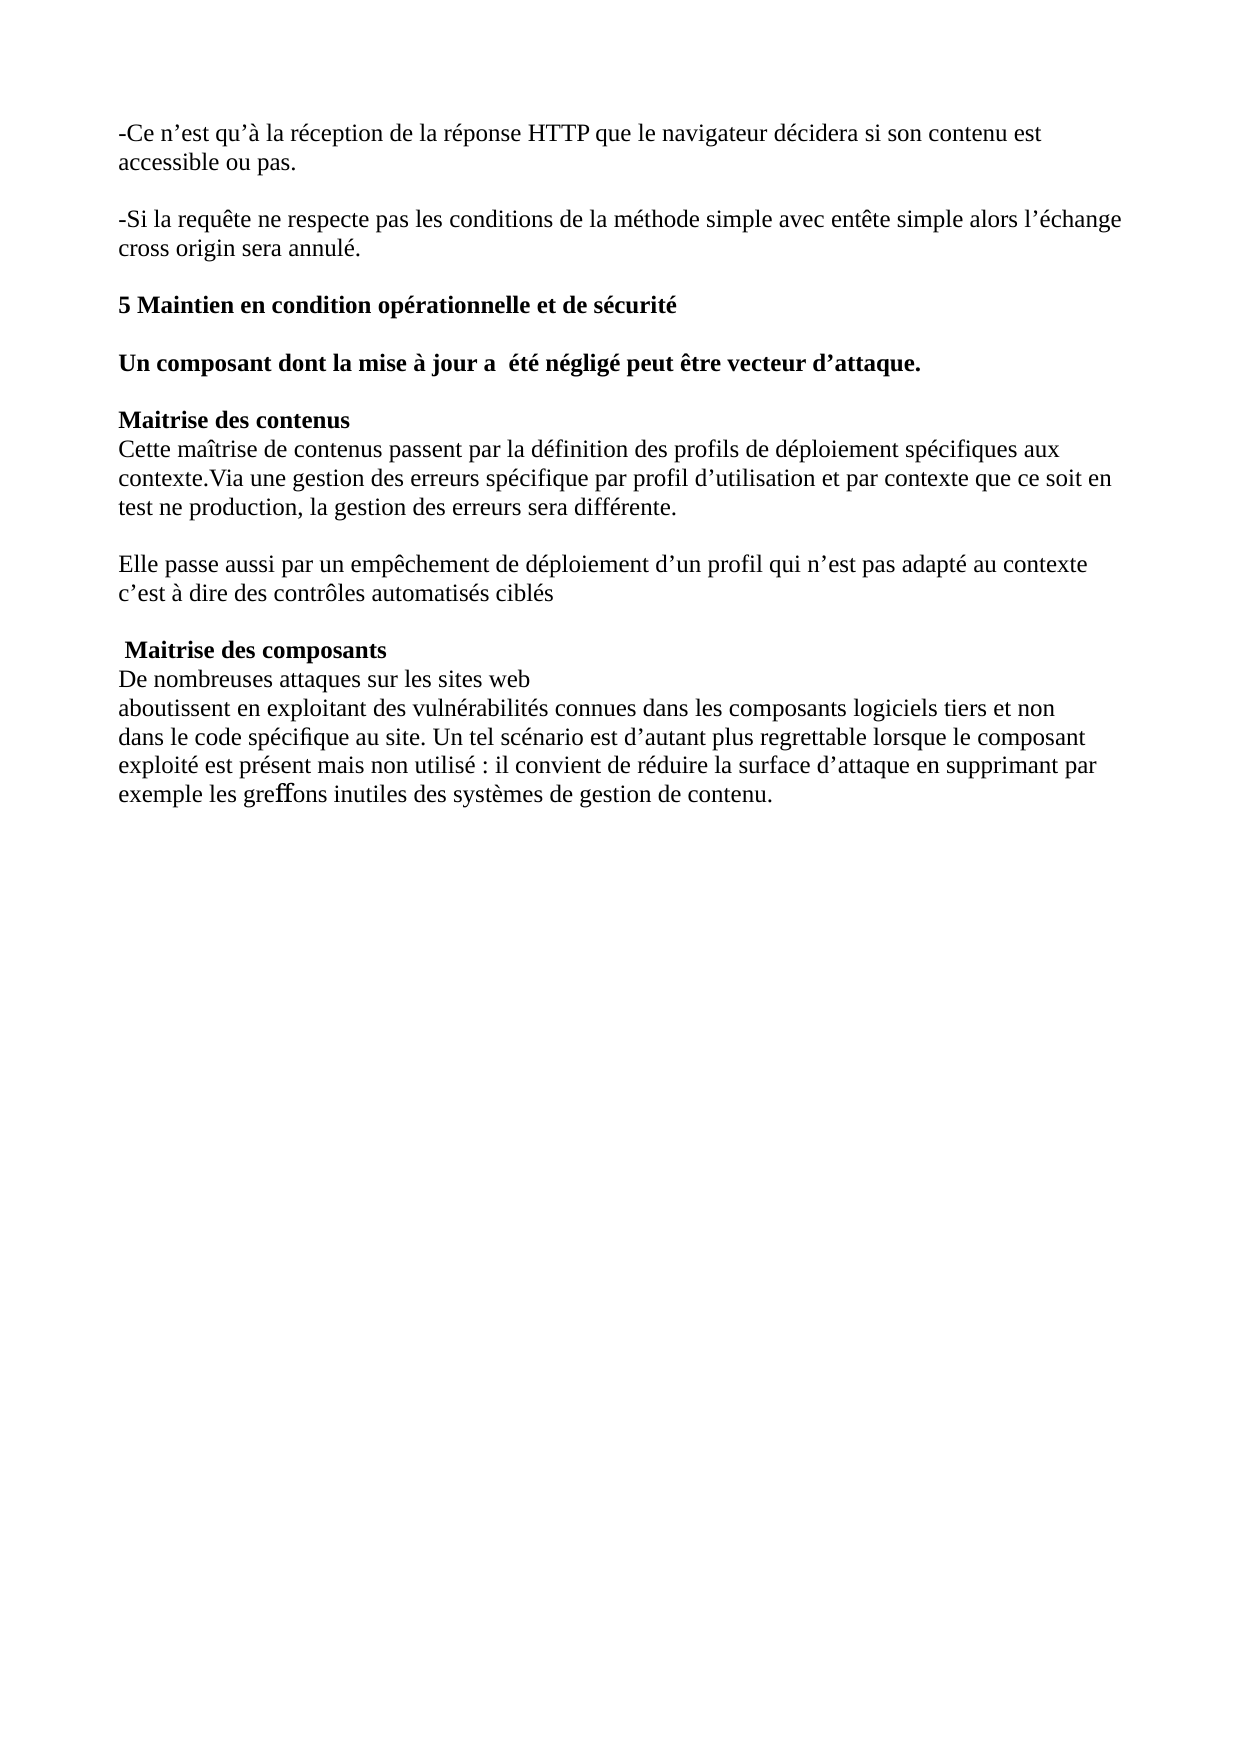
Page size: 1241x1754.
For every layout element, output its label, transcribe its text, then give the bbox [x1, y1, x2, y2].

text exploité est présent mais non utilisé : il convient de réduire la surface d’attaque en supprimant par [118, 751, 1122, 779]
text Maitrise des composants [118, 636, 1122, 664]
text De nombreuses attaques sur les sites web [118, 664, 1122, 693]
text dans le code spéciﬁque au site. Un tel scénario est d’autant plus regrettable lorsque le composant [118, 722, 1122, 751]
text aboutissent en exploitant des vulnérabilités connues dans les composants logiciels tiers et non [118, 693, 1122, 722]
text Un composant dont la mise à jour a été négligé peut être vecteur d’attaque. [118, 348, 1122, 377]
text exemple les greﬀons inutiles des systèmes de gestion de contenu. [118, 779, 1122, 808]
text -Ce n’est qu’à la réception de la réponse HTTP que le navigateur décidera si son contenu est accessible ou pas. [118, 118, 1122, 176]
text Maitrise des contenus [118, 406, 1122, 434]
text Cette maîtrise de contenus passent par la définition des profils de déploiement spécifiques aux contexte.Via une gestion des erreurs spécifique par profil d’utilisation et par contexte que ce soit en test ne production, la gestion des erreurs sera différente. [118, 434, 1122, 521]
text Elle passe aussi par un empêchement de déploiement d’un profil qui n’est pas adapté au contexte c’est à dire des contrôles automatisés ciblés [118, 549, 1122, 607]
text 5 Maintien en condition opérationnelle et de sécurité [118, 291, 1122, 319]
text -Si la requête ne respecte pas les conditions de la méthode simple avec entête simple alors l’échange cross origin sera annulé. [118, 204, 1122, 262]
